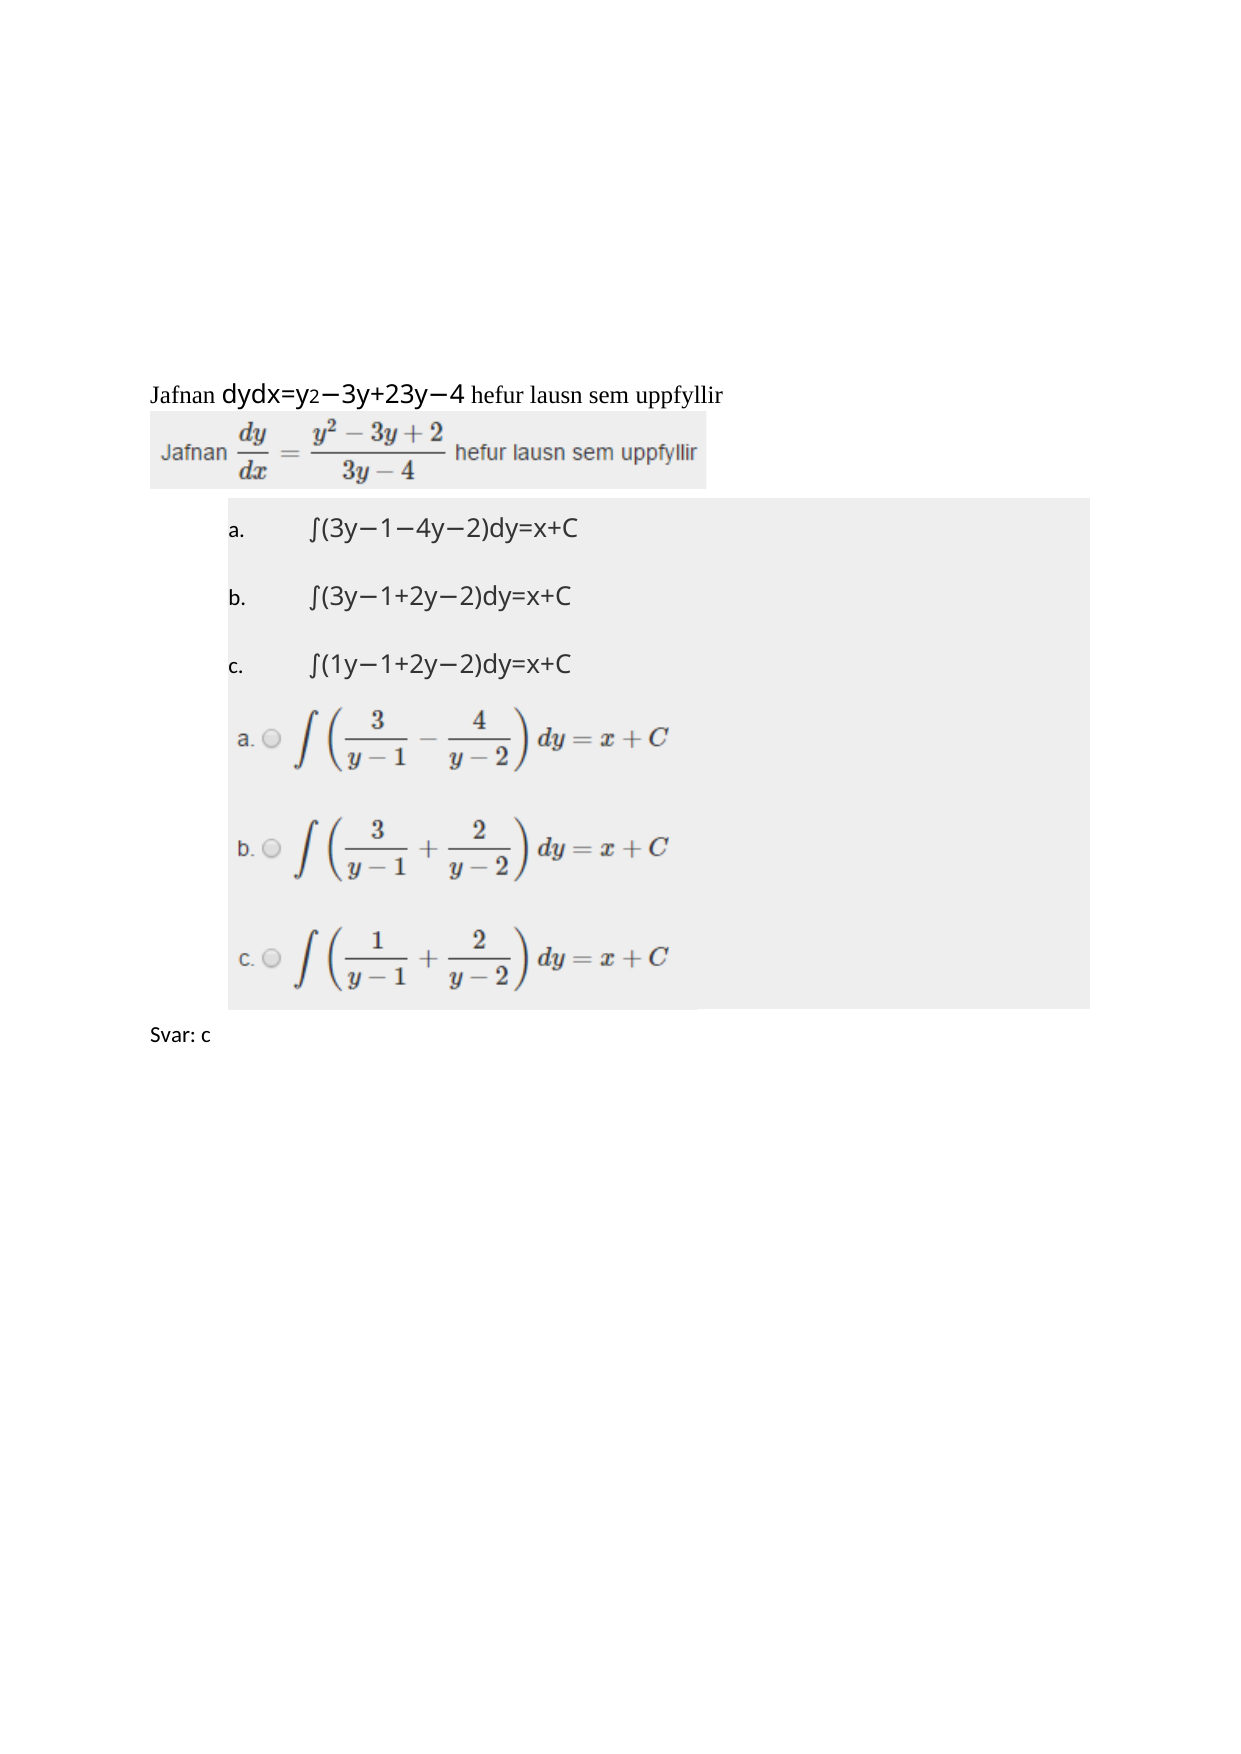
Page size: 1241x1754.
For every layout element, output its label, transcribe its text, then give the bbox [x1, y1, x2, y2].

list ∫(3y−1−4y−2)dy=x+C [228, 498, 1090, 545]
list ∫(3y−1+2y−2)dy=x+C [228, 566, 1090, 613]
text Jafnan dydx=y2−3y+23y−4 hefur lausn sem uppfyllir [150, 376, 1090, 412]
list ∫(1y−1+2y−2)dy=x+C [228, 634, 1090, 681]
text Svar: c [150, 1020, 1090, 1048]
